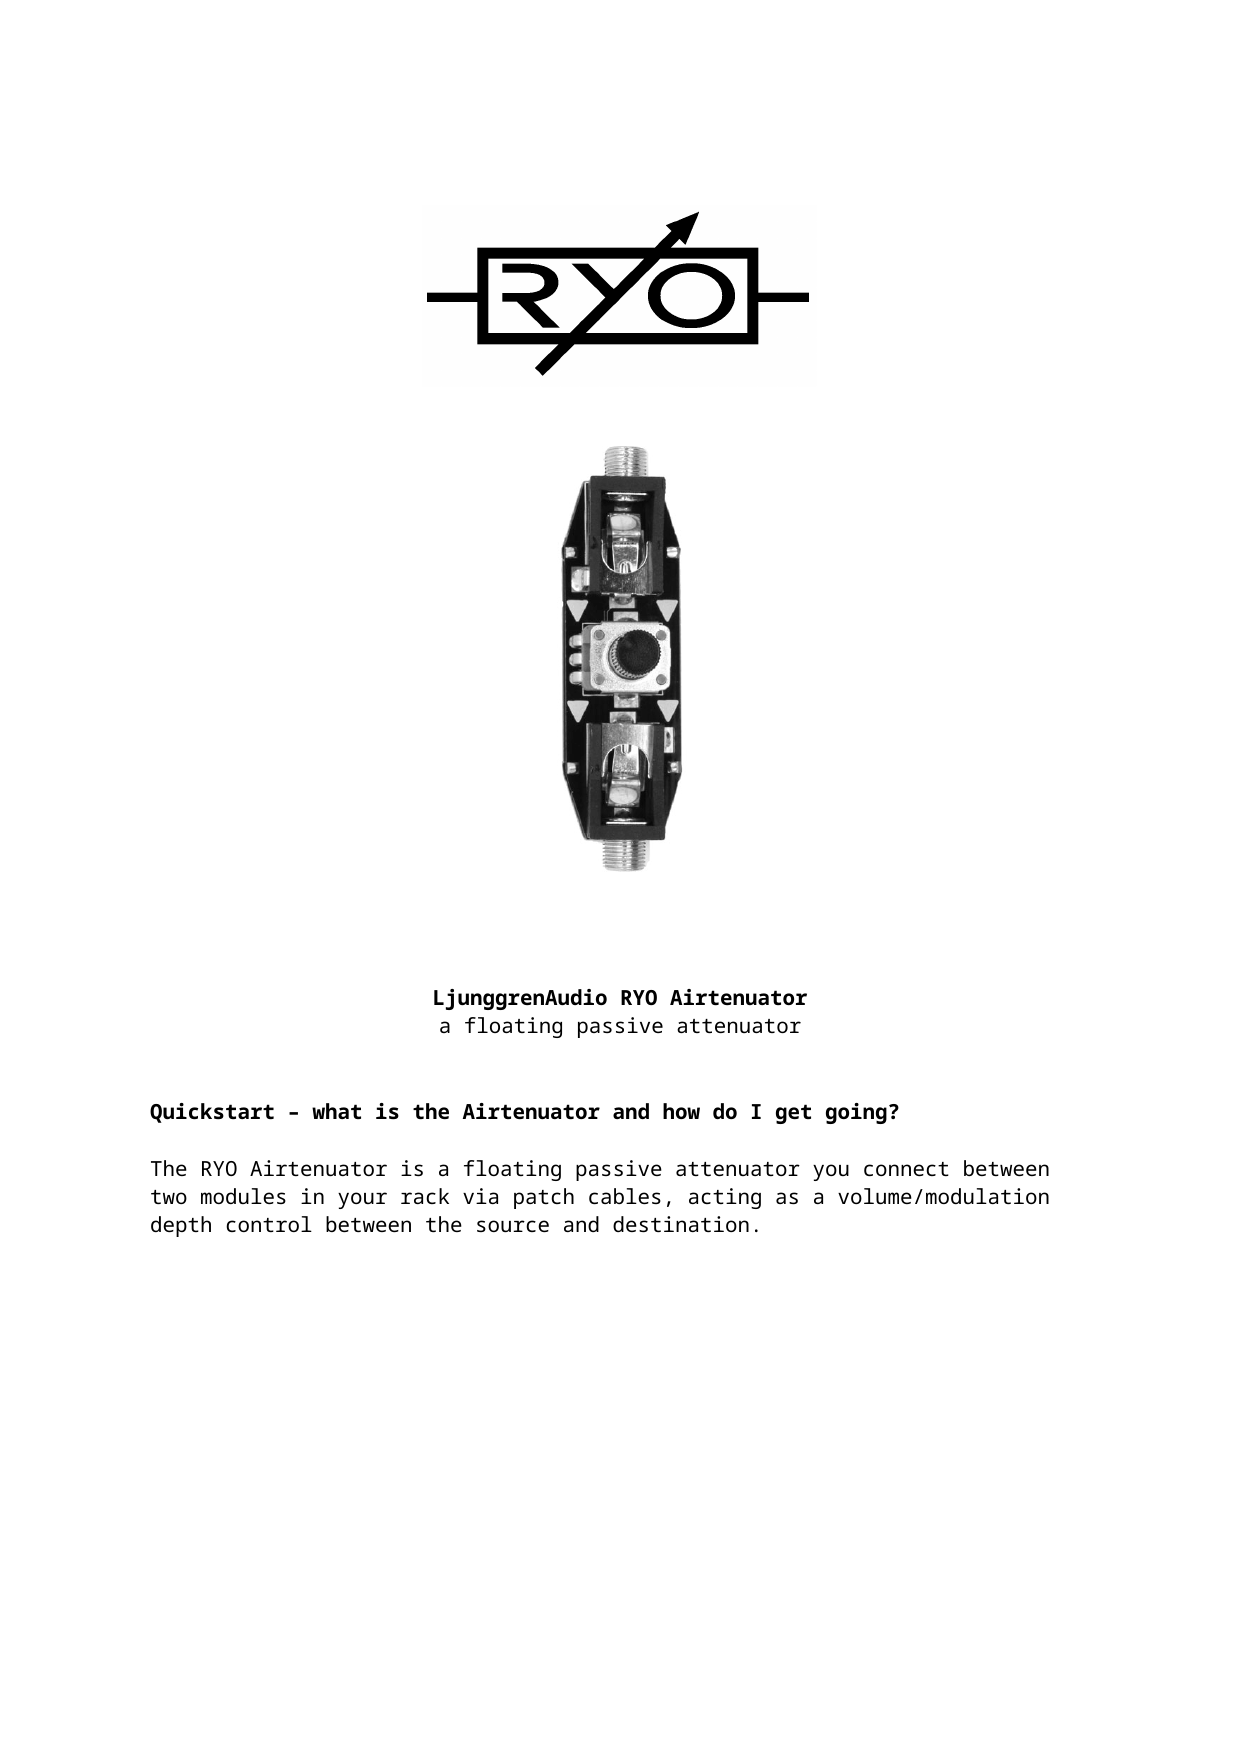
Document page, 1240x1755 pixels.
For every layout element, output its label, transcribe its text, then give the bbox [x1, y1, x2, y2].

text LjunggrenAudio RYO Airtenuator [150, 983, 1089, 1011]
picture [534, 416, 705, 901]
text The RYO Airtenuator is a floating passive attenuator you connect between two modules in your rack via patch cables, acting as a volume/modulation depth control between the source and destination. [150, 1154, 1089, 1239]
text Quickstart – what is the Airtenuator and how do I get going? [150, 1097, 1089, 1125]
picture [422, 205, 817, 387]
text a floating passive attenuator [150, 1011, 1089, 1040]
